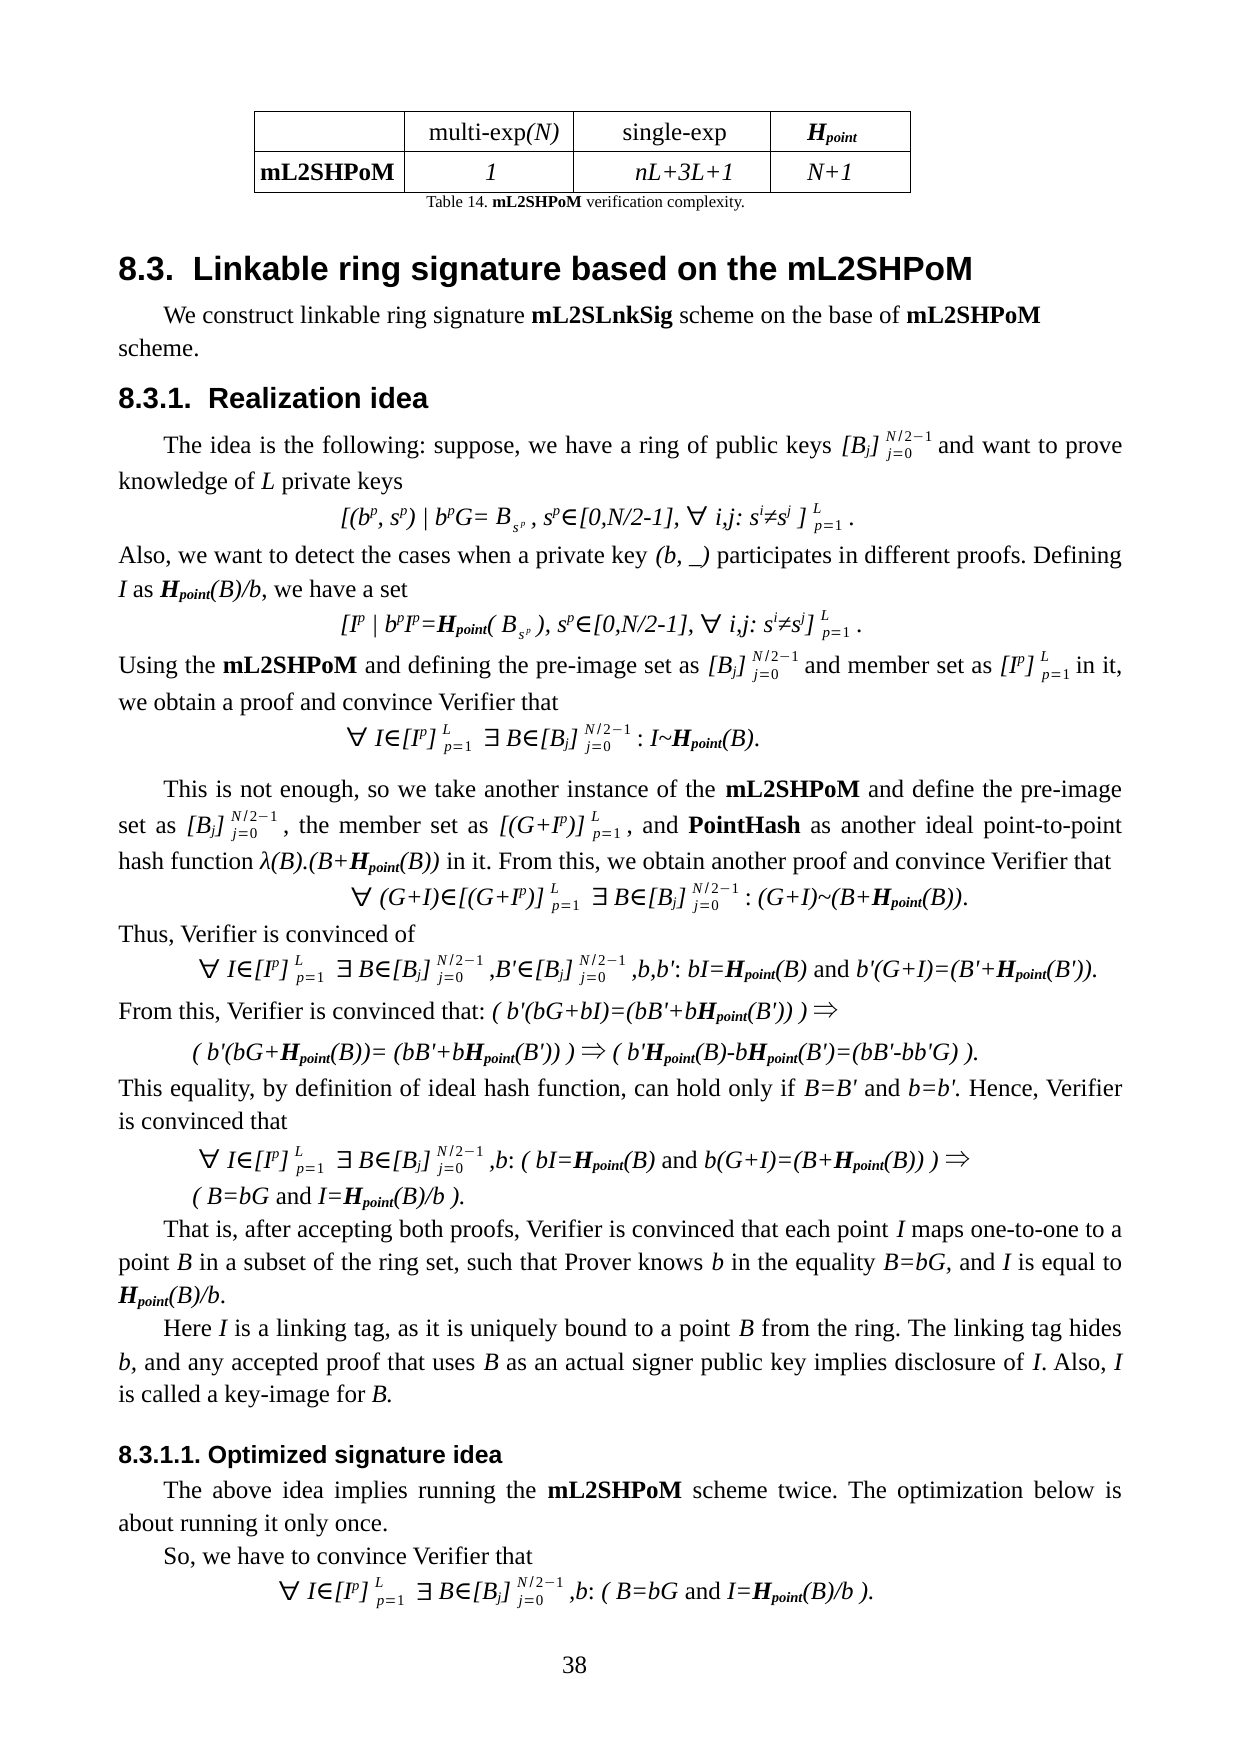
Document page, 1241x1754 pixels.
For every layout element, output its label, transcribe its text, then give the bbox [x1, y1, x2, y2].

subtitle 8.3.1.1. Optimized signature idea [118, 1440, 1122, 1469]
text This equality, by definition of ideal hash function, can hold only if B=B' and b=b'. Hence, Verifier is convinced that [118, 1073, 1122, 1135]
text [Ip | bpIp=Hpoint(), sp∈[0,N/2-1],i,j: si≠sj]. [118, 607, 1122, 644]
table_header single-exp [574, 112, 770, 151]
text I∈[Ip]B∈[Bj],b: ( bI=Hpoint(B) and b(G+I)=(B+Hpoint(B)) ) ⇒ ( B=bG and I=Hpoint(B)/b ). [118, 1139, 1122, 1210]
table_cell 1 [405, 152, 573, 192]
table_header Hpoint [771, 112, 910, 151]
text I∈[Ip]B∈[Bj]: I~Hpoint(B). [118, 720, 1122, 755]
text [(bp, sp) | bpG=, sp∈[0,N/2-1],i,j: si≠sj ]. [118, 499, 1122, 536]
text Here I is a linking tag, as it is uniquely bound to a point B from the ring. The linking tag hides b, and any accepted proof that uses B as an actual signer public key implies disclosure of I. Also, I is called a key-image for B. [118, 1313, 1122, 1408]
text Table 14. mL2SHPoM verification complexity. [118, 192, 1122, 211]
text This is not enough, so we take another instance of the mL2SHPoM and define the pre-image set as [Bj], the member set as [(G+Ip)], and PointHash as another ideal point-to-point hash function λ(B).(B+Hpoint(B)) in it. From this, we obtain another proof and convince Verifier that [118, 774, 1122, 875]
table_header [255, 112, 404, 151]
table_cell mL2SHPoM [255, 152, 404, 192]
text The above idea implies running the mL2SHPoM scheme twice. The optimization below is about running it only once. [118, 1475, 1122, 1537]
text We construct linkable ring signature mL2SLnkSig scheme on the base of mL2SHPoM scheme. [118, 300, 1122, 362]
subtitle 8.3. Linkable ring signature based on the mL2SHPoM [118, 249, 1122, 288]
subtitle 8.3.1. Realization idea [118, 381, 1122, 415]
text The idea is the following: suppose, we have a ring of public keys [Bj]and want to prove knowledge of L private keys [118, 427, 1122, 495]
text Using the mL2SHPoM and defining the pre-image set as [Bj]and member set as [Ip]in it, we obtain a proof and convince Verifier that [118, 648, 1122, 716]
text Thus, Verifier is convinced of I∈[Ip]B∈[Bj],B'∈[Bj],b,b': bI=Hpoint(B) and b'(G+I)=(B'+Hpoint(B')). [118, 919, 1122, 987]
text From this, Verifier is convinced that: ( b'(bG+bI)=(bB'+bHpoint(B')) ) ⇒ ( b'(bG+Hpoint(B))= (bB'+bHpoint(B')) ) ⇒ ( b'Hpoint(B)-bHpoint(B')=(bB'-bb'G) ). [118, 991, 1122, 1068]
table_header multi-exp(N) [405, 112, 573, 151]
text That is, after accepting both proofs, Verifier is convinced that each point I maps one-to-one to a point B in a subset of the ring set, such that Prover knows b in the equality B=bG, and I is equal to Hpoint(B)/b. [118, 1214, 1122, 1309]
text (G+I)∈[(G+Ip)]B∈[Bj]: (G+I)~(B+Hpoint(B)). [118, 879, 1122, 914]
text I∈[Ip]B∈[Bj],b: ( B=bG and I=Hpoint(B)/b ). [118, 1574, 1122, 1609]
table_cell nL+3L+1 [574, 152, 770, 192]
text Also, we want to detect the cases when a private key (b, _) participates in different proofs. Defining I as Hpoint(B)/b, we have a set [118, 541, 1122, 602]
text So, we have to convince Verifier that [118, 1541, 1122, 1570]
table_cell N+1 [771, 152, 910, 192]
